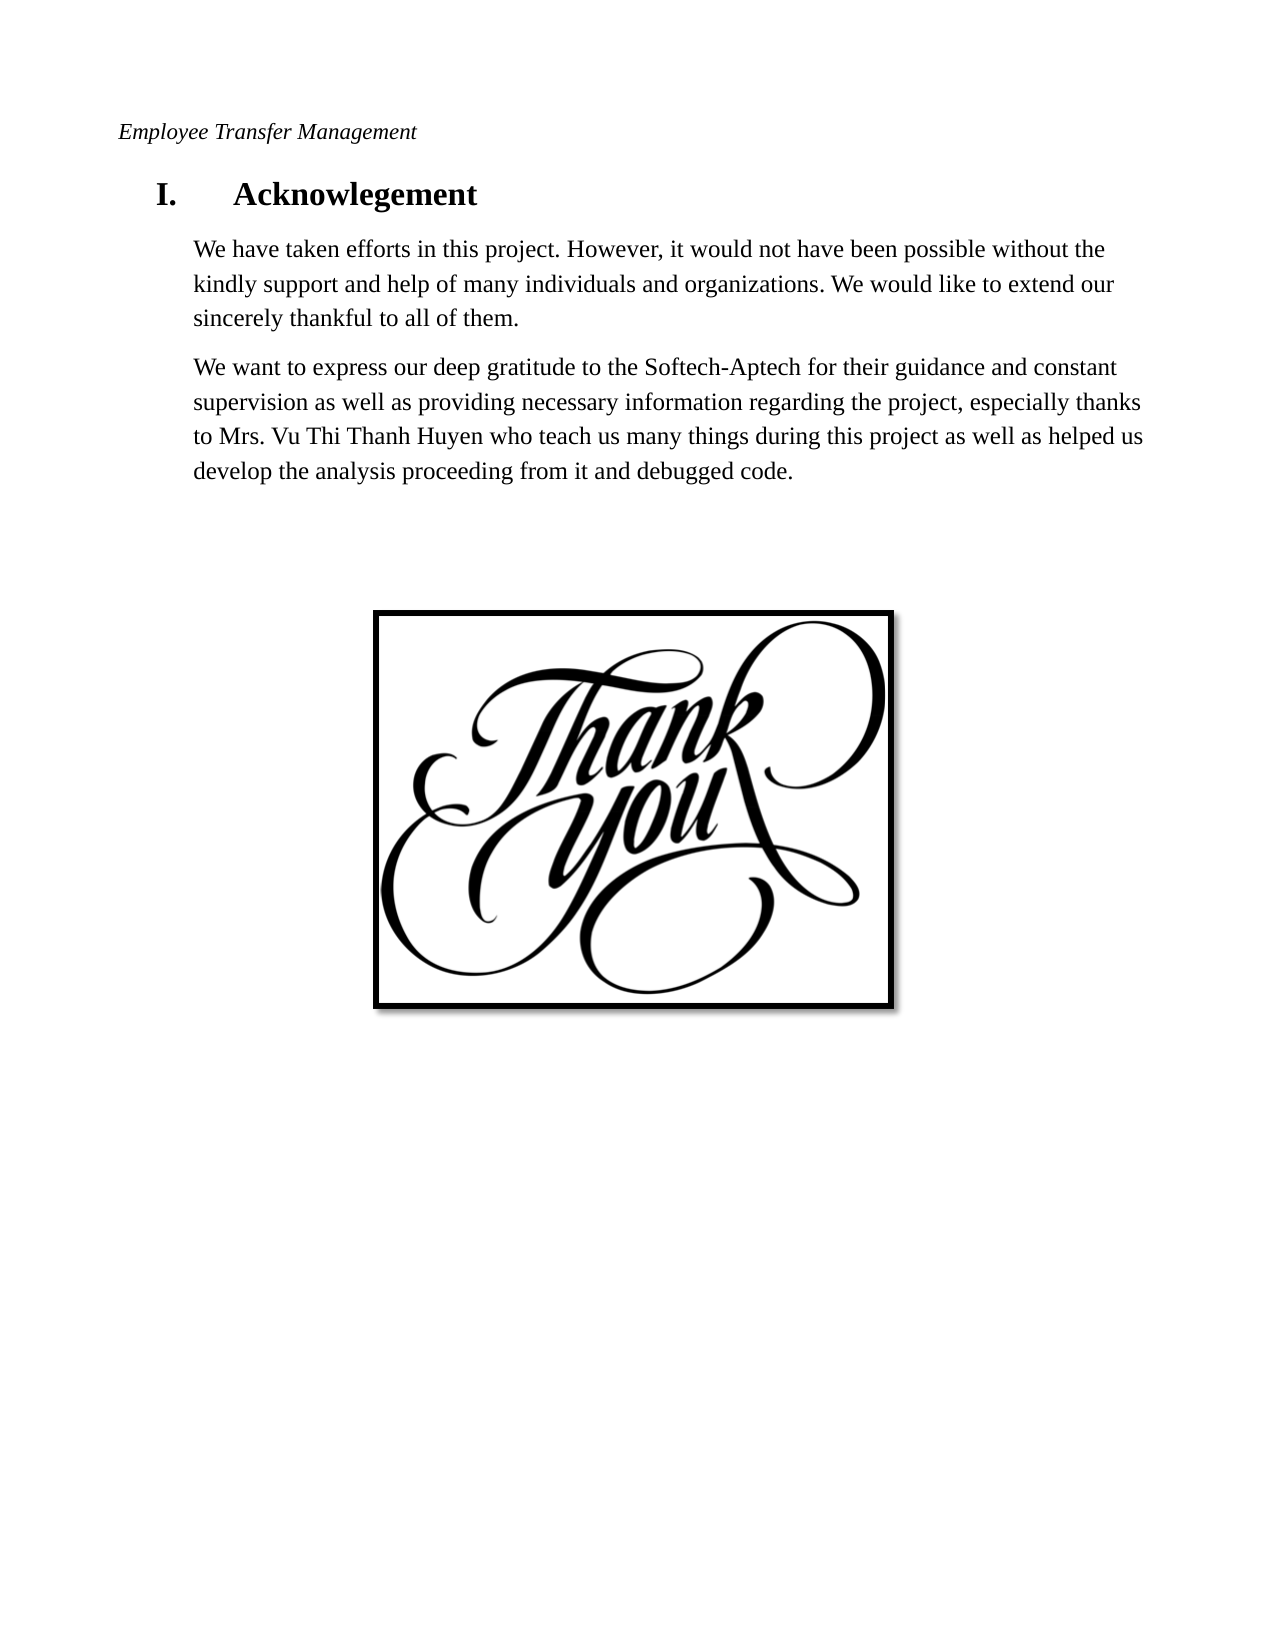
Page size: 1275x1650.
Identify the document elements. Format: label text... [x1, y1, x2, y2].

list We have taken efforts in this project. However, it would not have been possible without the kindly support and help of many individuals and organizations. We would like to extend our sincerely thankful to all of them. [156, 234, 1157, 332]
picture [366, 603, 909, 1024]
list Acknowlegement [156, 174, 1157, 212]
list We want to express our deep gratitude to the Softech-Aptech for their guidance and constant supervision as well as providing necessary information regarding the project, especially thanks to Mrs. Vu Thi Thanh Huyen who teach us many things during this project as well as helped us develop the analysis proceeding from it and debugged code. [156, 352, 1157, 485]
